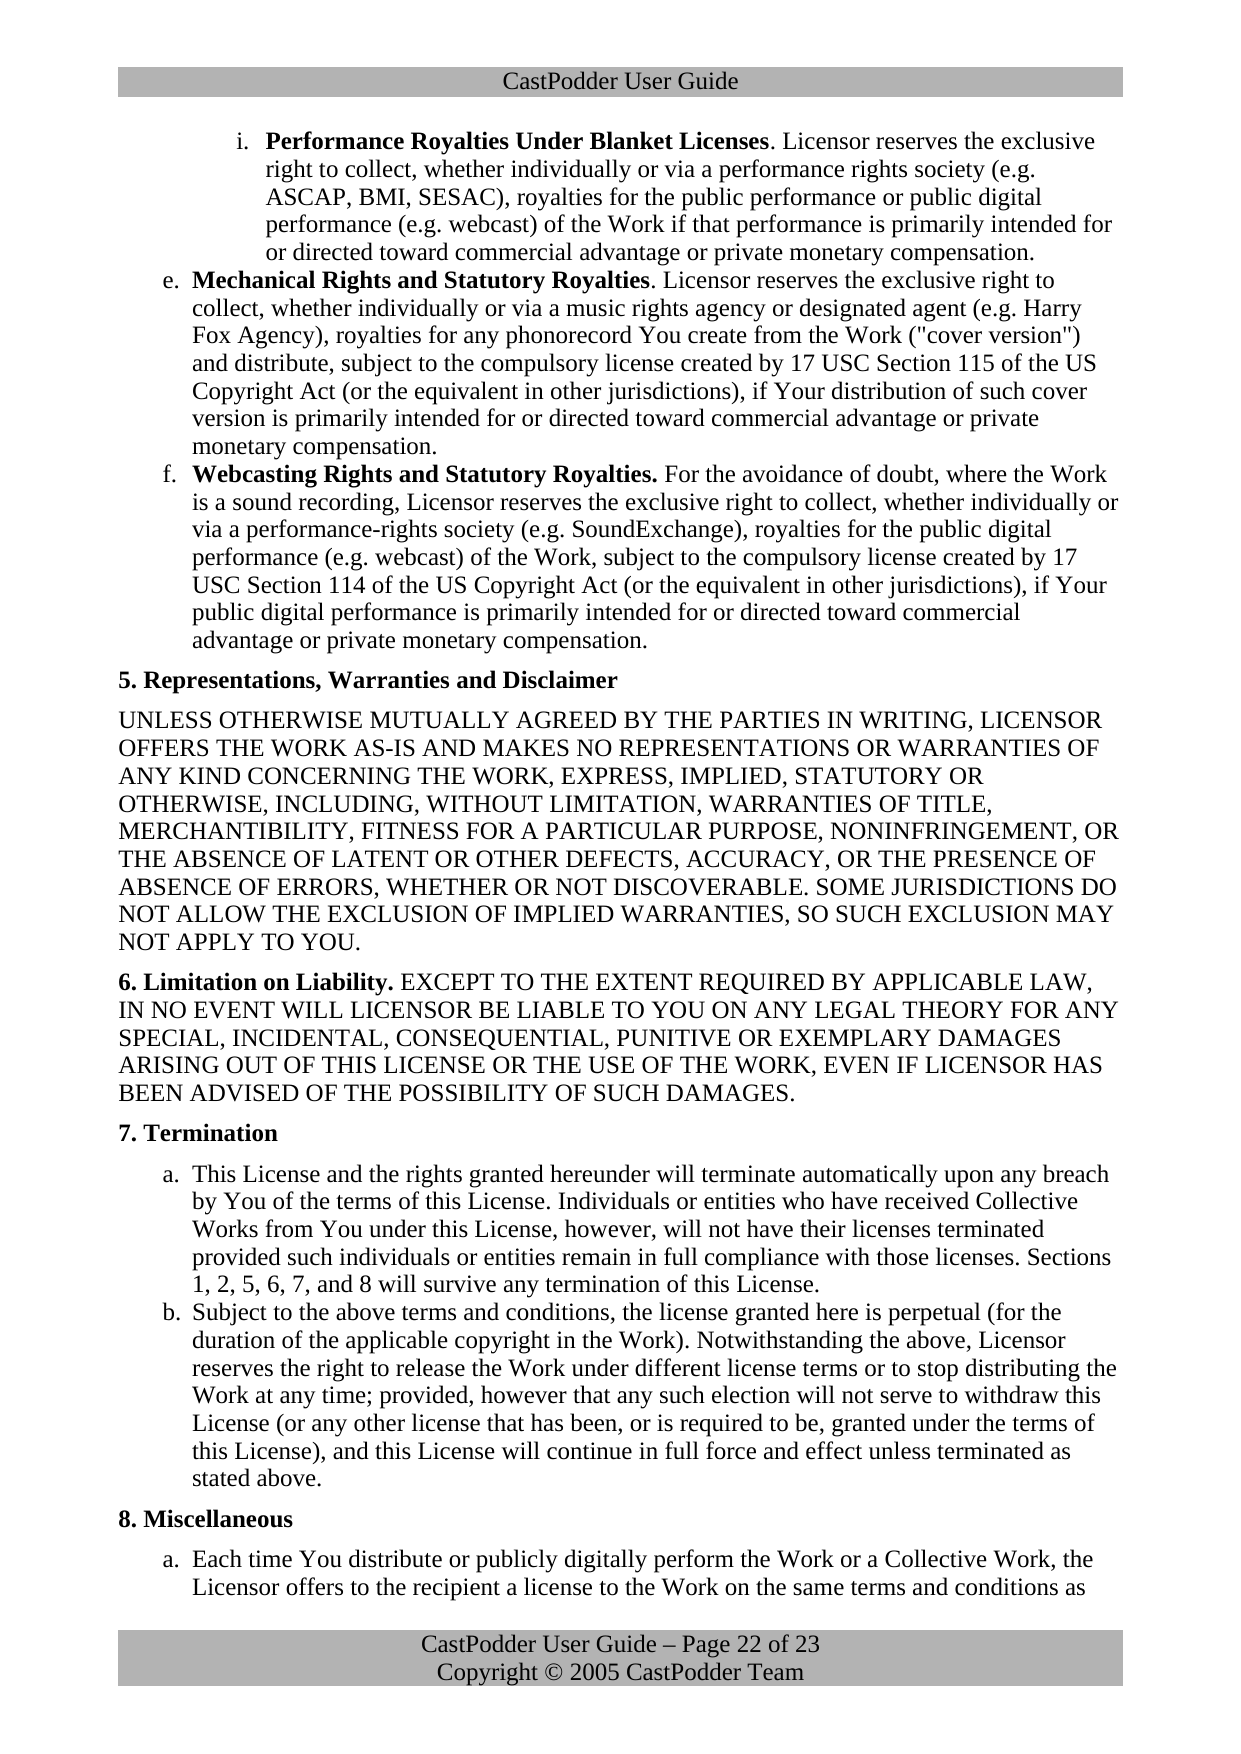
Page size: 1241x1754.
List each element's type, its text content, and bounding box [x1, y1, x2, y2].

list Mechanical Rights and Statutory Royalties. Licensor reserves the exclusive right to collect, whether individually or via a music rights agency or designated agent (e.g. Harry Fox Agency), royalties for any phonorecord You create from the Work ("cover version") and distribute, subject to the compulsory license created by 17 USC Section 115 of the US Copyright Act (or the equivalent in other jurisdictions), if Your distribution of such cover version is primarily intended for or directed toward commercial advantage or private monetary compensation. [162, 266, 1123, 460]
text 8. Miscellaneous [118, 1505, 1123, 1532]
list Performance Royalties Under Blanket Licenses. Licensor reserves the exclusive right to collect, whether individually or via a performance rights society (e.g. ASCAP, BMI, SESAC), royalties for the public performance or public digital performance (e.g. webcast) of the Work if that performance is primarily intended for or directed toward commercial advantage or private monetary compensation. [236, 127, 1123, 266]
list Webcasting Rights and Statutory Royalties. For the avoidance of doubt, where the Work is a sound recording, Licensor reserves the exclusive right to collect, whether individually or via a performance-rights society (e.g. SoundExchange), royalties for the public digital performance (e.g. webcast) of the Work, subject to the compulsory license created by 17 USC Section 114 of the US Copyright Act (or the equivalent in other jurisdictions), if Your public digital performance is primarily intended for or directed toward commercial advantage or private monetary compensation. [162, 460, 1123, 654]
list This License and the rights granted hereunder will terminate automatically upon any breach by You of the terms of this License. Individuals or entities who have received Collective Works from You under this License, however, will not have their licenses terminated provided such individuals or entities remain in full compliance with those licenses. Sections 1, 2, 5, 6, 7, and 8 will survive any termination of this License. [162, 1160, 1123, 1298]
text 5. Representations, Warranties and Disclaimer [118, 666, 1123, 694]
text 6. Limitation on Liability. EXCEPT TO THE EXTENT REQUIRED BY APPLICABLE LAW, IN NO EVENT WILL LICENSOR BE LIABLE TO YOU ON ANY LEGAL THEORY FOR ANY SPECIAL, INCIDENTAL, CONSEQUENTIAL, PUNITIVE OR EXEMPLARY DAMAGES ARISING OUT OF THIS LICENSE OR THE USE OF THE WORK, EVEN IF LICENSOR HAS BEEN ADVISED OF THE POSSIBILITY OF SUCH DAMAGES. [118, 968, 1123, 1107]
text UNLESS OTHERWISE MUTUALLY AGREED BY THE PARTIES IN WRITING, LICENSOR OFFERS THE WORK AS-IS AND MAKES NO REPRESENTATIONS OR WARRANTIES OF ANY KIND CONCERNING THE WORK, EXPRESS, IMPLIED, STATUTORY OR OTHERWISE, INCLUDING, WITHOUT LIMITATION, WARRANTIES OF TITLE, MERCHANTIBILITY, FITNESS FOR A PARTICULAR PURPOSE, NONINFRINGEMENT, OR THE ABSENCE OF LATENT OR OTHER DEFECTS, ACCURACY, OR THE PRESENCE OF ABSENCE OF ERRORS, WHETHER OR NOT DISCOVERABLE. SOME JURISDICTIONS DO NOT ALLOW THE EXCLUSION OF IMPLIED WARRANTIES, SO SUCH EXCLUSION MAY NOT APPLY TO YOU. [118, 707, 1123, 956]
list Subject to the above terms and conditions, the license granted here is perpetual (for the duration of the applicable copyright in the Work). Notwithstanding the above, Licensor reserves the right to release the Work under different license terms or to stop distributing the Work at any time; provided, however that any such election will not serve to withdraw this License (or any other license that has been, or is required to be, granted under the terms of this License), and this License will continue in full force and effect unless terminated as stated above. [162, 1298, 1123, 1492]
list Each time You distribute or publicly digitally perform the Work or a Collective Work, the Licensor offers to the recipient a license to the Work on the same terms and conditions as [162, 1545, 1123, 1600]
text 7. Termination [118, 1119, 1123, 1147]
